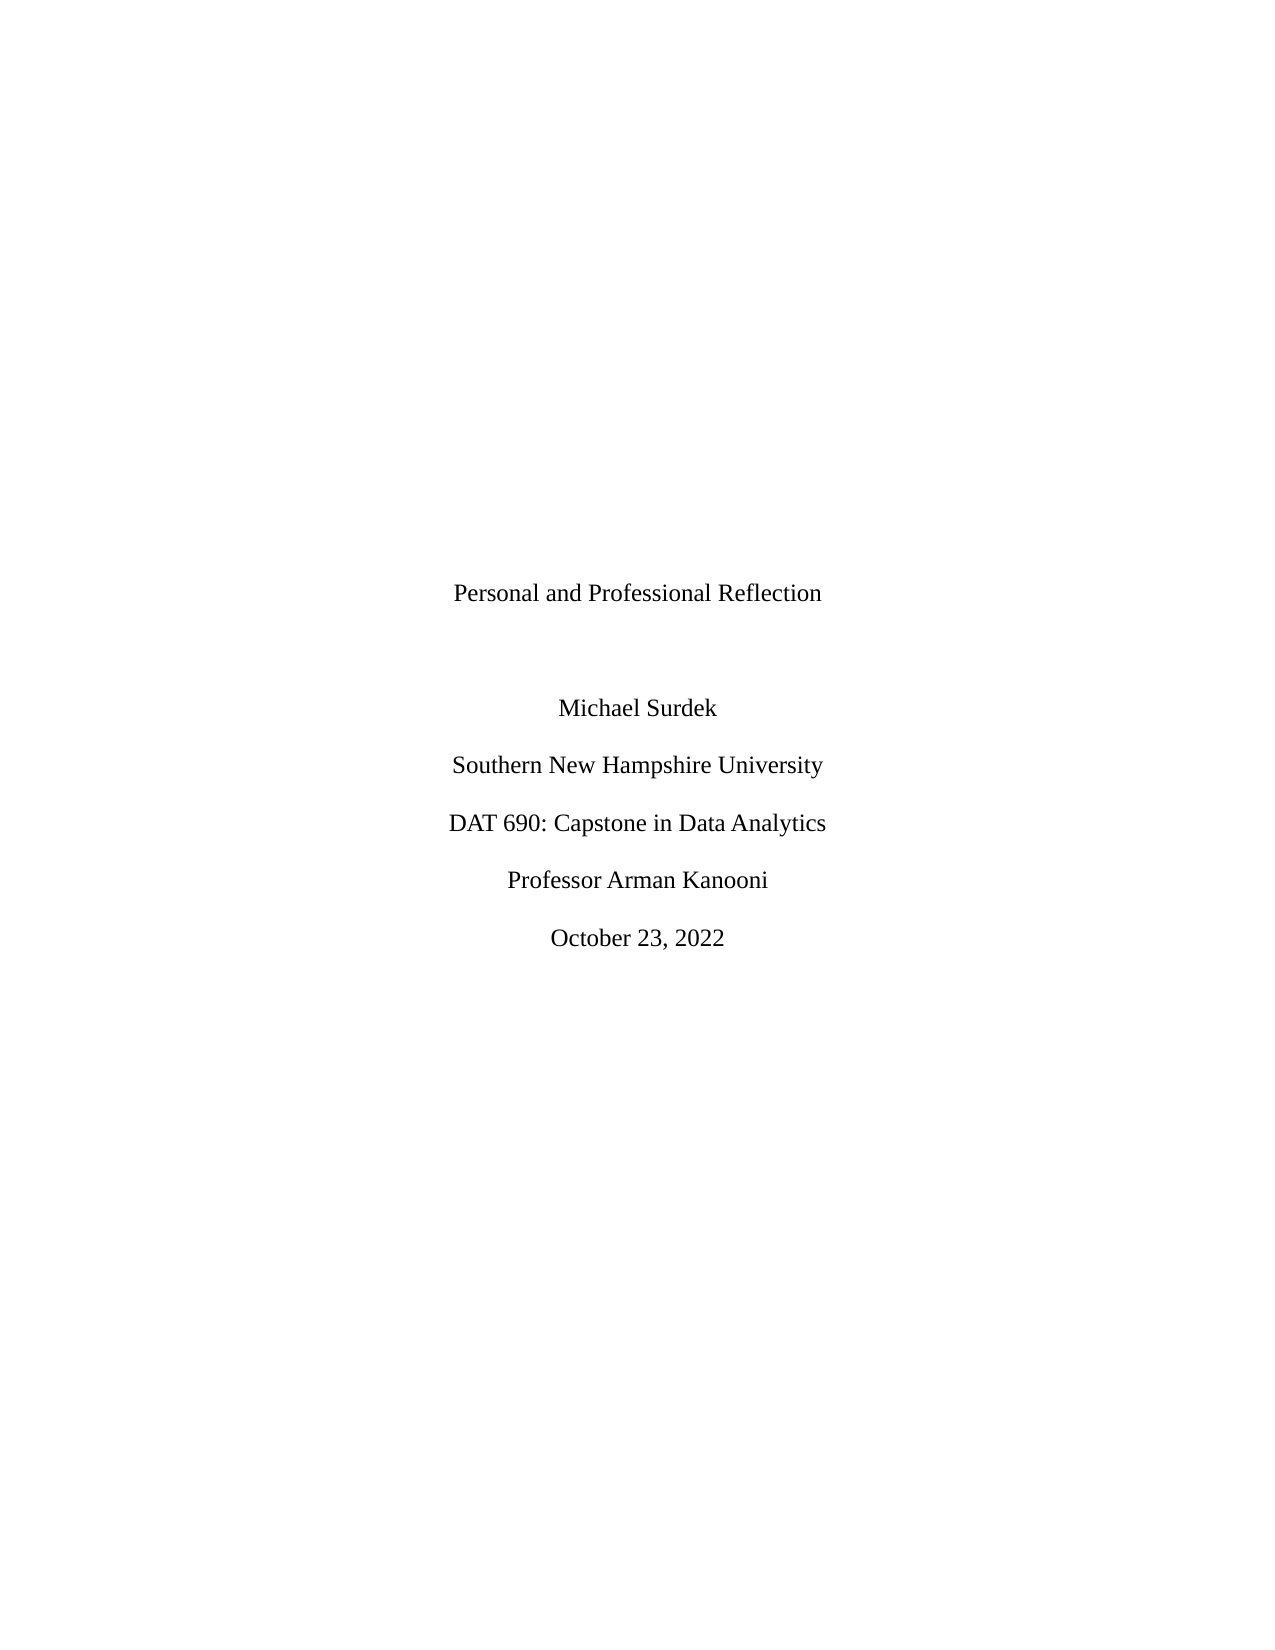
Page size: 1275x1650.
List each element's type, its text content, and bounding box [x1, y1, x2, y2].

text DAT 690: Capstone in Data Analytics [118, 808, 1157, 837]
text Southern New Hampshire University [118, 751, 1157, 779]
subtitle Personal and Professional Reflection [118, 578, 1157, 607]
text Michael Surdek [118, 693, 1157, 722]
text Professor Arman Kanooni [118, 866, 1157, 894]
text October 23, 2022 [118, 923, 1157, 952]
